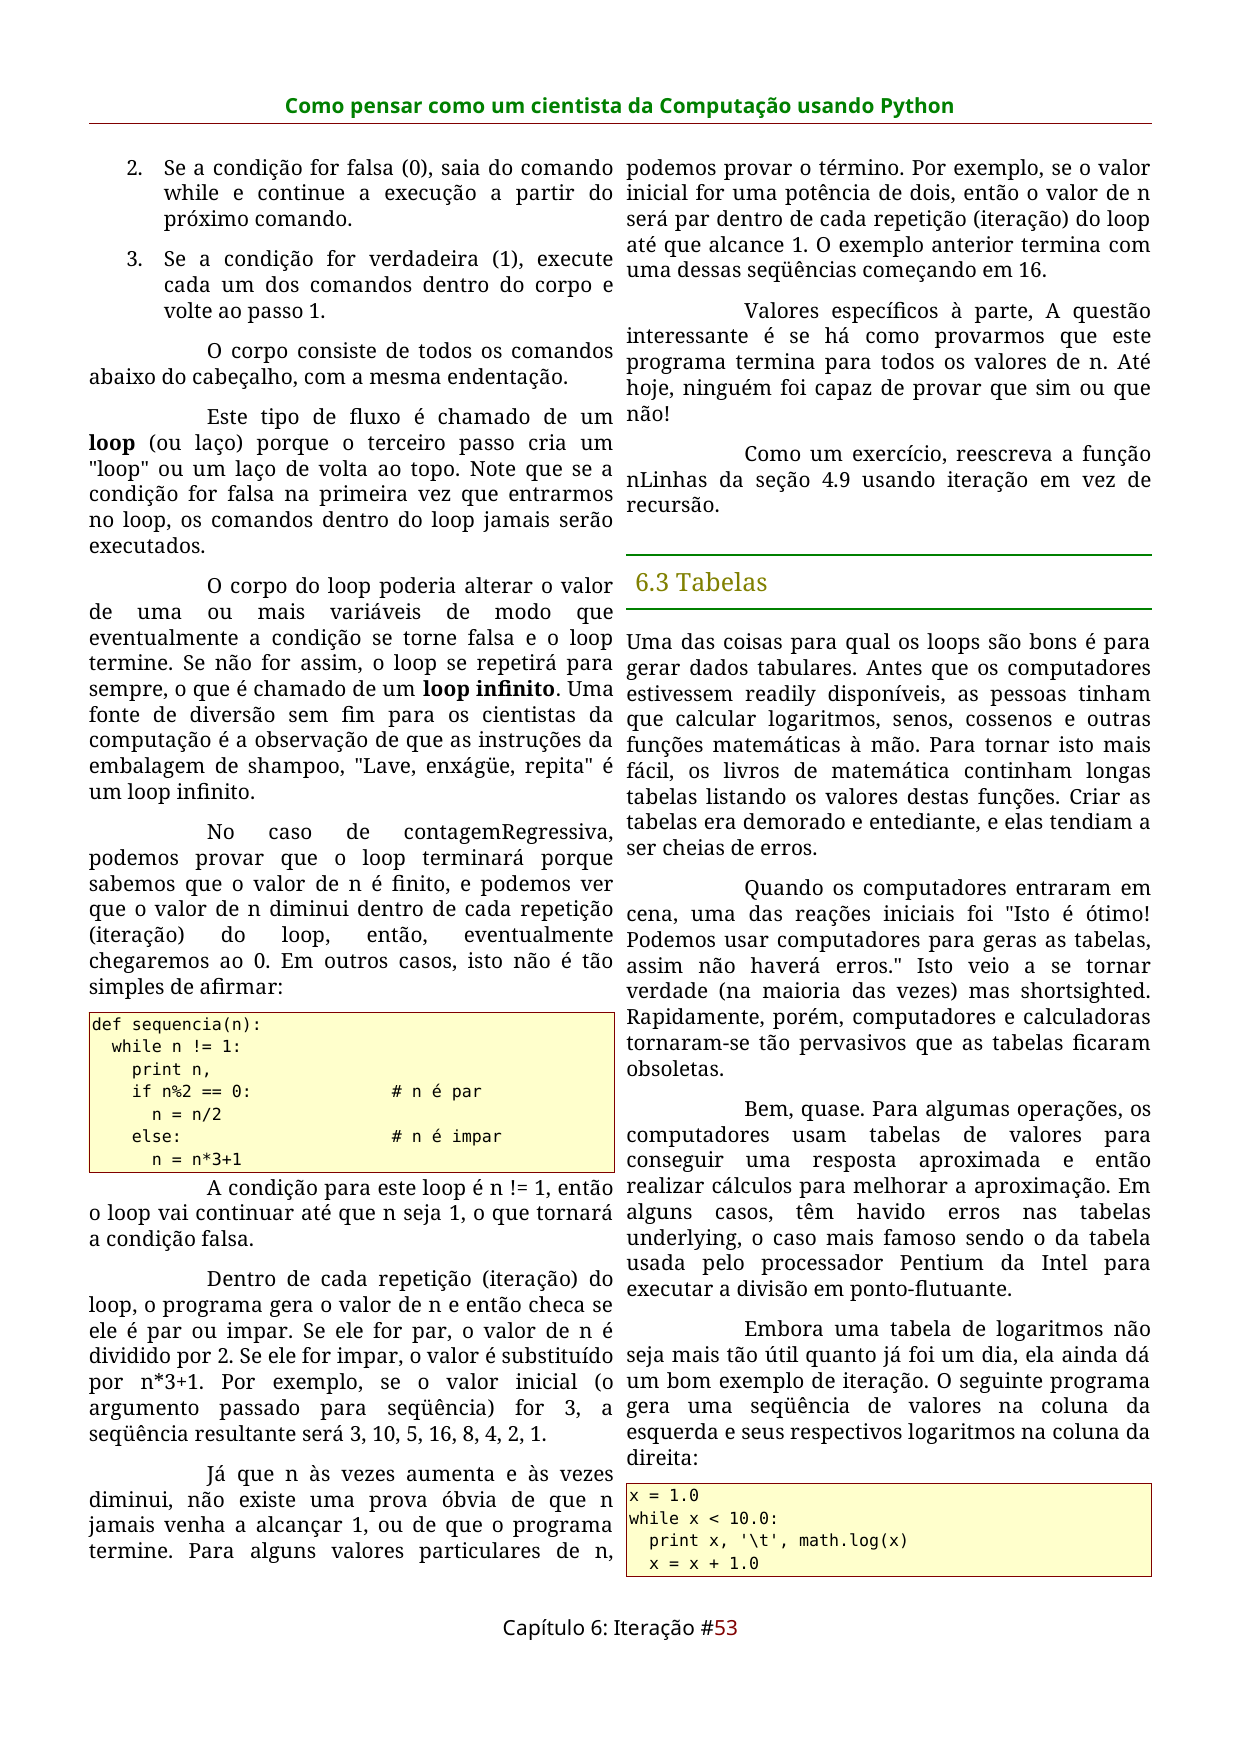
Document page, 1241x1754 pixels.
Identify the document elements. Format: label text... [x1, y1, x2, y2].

text def sequencia(n): [90, 1013, 614, 1034]
text Embora uma tabela de logaritmos não seja mais tão útil quanto já foi um dia, ela ainda dá um bom exemplo de iteração. O seguinte programa gera uma seqüência de valores na coluna da esquerda e seus respectivos logaritmos na coluna da direita: [626, 1314, 1152, 1471]
text Bem, quase. Para algumas operações, os computadores usam tabelas de valores para conseguir uma resposta aproximada e então realizar cálculos para melhorar a aproximação. Em alguns casos, têm havido erros nas tabelas underlying, o caso mais famoso sendo o da tabela usada pelo processador Pentium da Intel para executar a divisão em ponto-flutuante. [626, 1094, 1152, 1302]
subtitle 6.3 Tabelas [626, 556, 1152, 608]
text n = n*3+1 [90, 1147, 614, 1172]
text else: # n é impar [90, 1124, 614, 1147]
text while n != 1: [90, 1034, 614, 1057]
text Este tipo de fluxo é chamado de um loop (ou laço) porque o terceiro passo cria um "loop" ou um laço de volta ao topo. Note que se a condição for falsa na primeira vez que entrarmos no loop, os comandos dentro do loop jamais serão executados. [88, 402, 614, 559]
text print n, [90, 1057, 614, 1079]
text O corpo consiste de todos os comandos abaixo do cabeçalho, com a mesma endentação. [88, 336, 614, 390]
text O corpo do loop poderia alterar o valor de uma ou mais variáveis de modo que eventualmente a condição se torne falsa e o loop termine. Se não for assim, o loop se repetirá para sempre, o que é chamado de um loop infinito. Uma fonte de diversão sem fim para os cientistas da computação é a observação de que as instruções da embalagem de shampoo, "Lave, enxágüe, repita" é um loop infinito. [88, 571, 614, 805]
list Se a condição for falsa (0), saia do comando while e continue a execução a partir do próximo comando. [126, 152, 614, 232]
text Dentro de cada repetição (iteração) do loop, o programa gera o valor de n e então checa se ele é par ou impar. Se ele for par, o valor de n é dividido por 2. Se ele for impar, o valor é substituído por n*3+1. Por exemplo, se o valor inicial (o argumento passado para seqüência) for 3, a seqüência resultante será 3, 10, 5, 16, 8, 4, 2, 1. [88, 1264, 614, 1447]
text n = n/2 [90, 1102, 614, 1124]
text Uma das coisas para qual os loops são bons é para gerar dados tabulares. Antes que os computadores estivessem readily disponíveis, as pessoas tinham que calcular logaritmos, senos, cossenos e outras funções matemáticas à mão. Para tornar isto mais fácil, os livros de matemática continham longas tabelas listando os valores destas funções. Criar as tabelas era demorado e entediante, e elas tendiam a ser cheias de erros. [626, 627, 1152, 862]
text A condição para este loop é n != 1, então o loop vai continuar até que n seja 1, o que tornará a condição falsa. [88, 1172, 614, 1252]
text while x < 10.0: [627, 1506, 1151, 1528]
list Se a condição for verdadeira (1), execute cada um dos comandos dentro do corpo e volte ao passo 1. [126, 244, 614, 324]
text No caso de contagemRegressiva, podemos provar que o loop terminará porque sabemos que o valor de n é finito, e podemos ver que o valor de n diminui dentro de cada repetição (iteração) do loop, então, eventualmente chegaremos ao 0. Em outros casos, isto não é tão simples de afirmar: [88, 817, 614, 1000]
text podemos provar o término. Por exemplo, se o valor inicial for uma potência de dois, então o valor de n será par dentro de cada repetição (iteração) do loop até que alcance 1. O exemplo anterior termina com uma dessas seqüências começando em 16. [626, 152, 1152, 284]
text Como um exercício, reescreva a função nLinhas da seção 4.9 usando iteração em vez de recursão. [626, 439, 1152, 519]
text Já que n às vezes aumenta e às vezes diminui, não existe uma prova óbvia de que n jamais venha a alcançar 1, ou de que o programa termine. Para alguns valores particulares de n, [88, 1459, 614, 1564]
text Quando os computadores entraram em cena, uma das reações iniciais foi "Isto é ótimo! Podemos usar computadores para geras as tabelas, assim não haverá erros." Isto veio a se tornar verdade (na maioria das vezes) mas shortsighted. Rapidamente, porém, computadores e calculadoras tornaram-se tão pervasivos que as tabelas ficaram obsoletas. [626, 873, 1152, 1082]
text x = x + 1.0 [627, 1551, 1151, 1576]
text x = 1.0 [627, 1484, 1151, 1506]
text Valores específicos à parte, A questão interessante é se há como provarmos que este programa termina para todos os valores de n. Até hoje, ninguém foi capaz de provar que sim ou que não! [626, 296, 1152, 427]
text print x, '\t', math.log(x) [627, 1528, 1151, 1551]
text if n%2 == 0: # n é par [90, 1079, 614, 1102]
